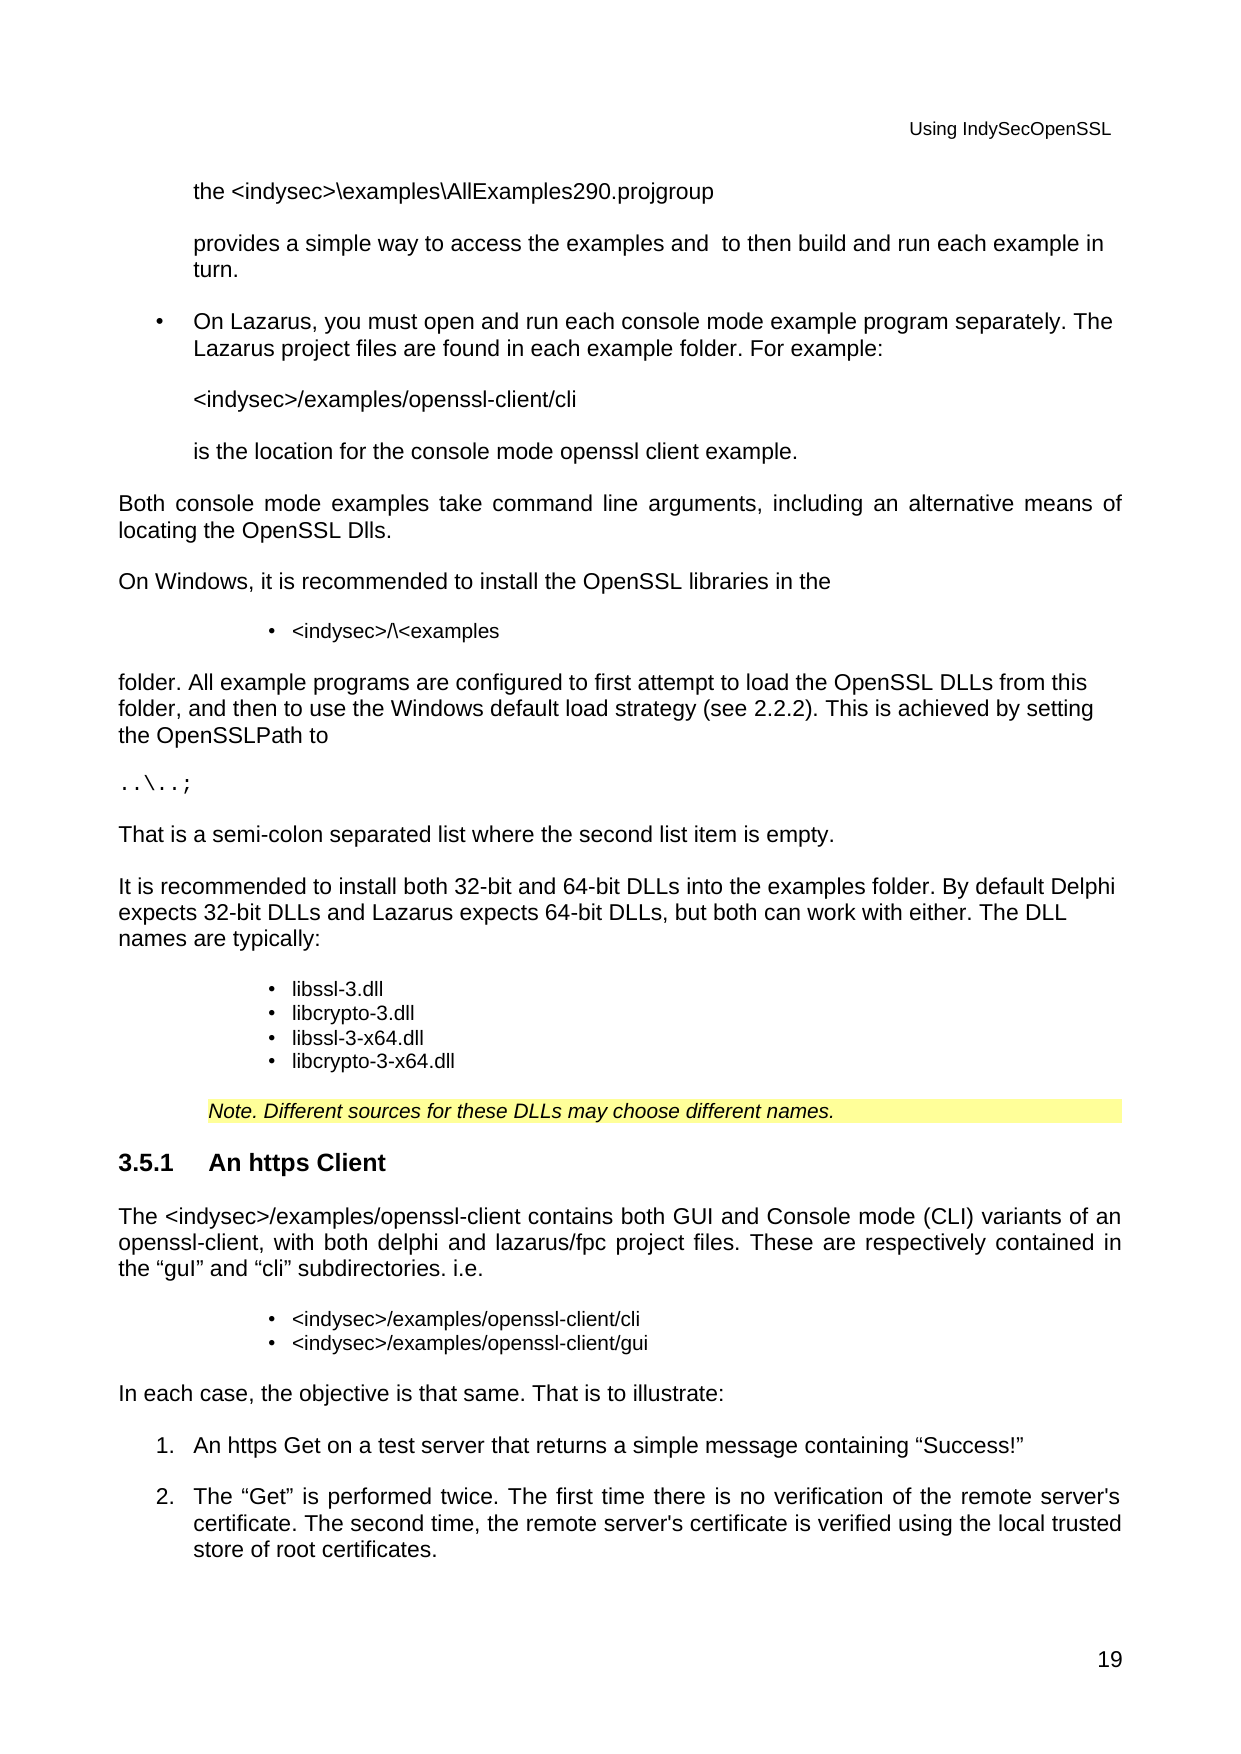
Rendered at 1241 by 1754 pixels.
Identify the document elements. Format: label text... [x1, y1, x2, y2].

text The <indysec>/examples/openssl-client contains both GUI and Console mode (CLI) variants of an openssl-client, with both delphi and lazarus/fpc project files. These are respectively contained in the “guI” and “cli” subdirectories. i.e. [118, 1203, 1122, 1282]
list libcrypto-3.dll [268, 1001, 1122, 1025]
text is the location for the console mode openssl client example. [193, 438, 1122, 465]
list <indysec>/examples/openssl-client/gui [268, 1331, 1122, 1355]
text Note. Different sources for these DLLs may choose different names. [208, 1099, 1122, 1123]
text On Windows, it is recommended to install the OpenSSL libraries in the [118, 568, 1122, 594]
list libssl-3.dll [268, 977, 1122, 1001]
text Both console mode examples take command line arguments, including an alternative means of locating the OpenSSL Dlls. [118, 490, 1122, 543]
list On Lazarus, you must open and run each console mode example program separately. The Lazarus project files are found in each example folder. For example: [156, 308, 1122, 361]
list libcrypto-3-x64.dll [268, 1049, 1122, 1073]
list An https Get on a test server that returns a simple message containing “Success!” [156, 1432, 1122, 1458]
subtitle An https Client [118, 1148, 1122, 1177]
text In each case, the objective is that same. That is to illustrate: [118, 1380, 1122, 1407]
text That is a semi-colon separated list where the second list item is empty. [118, 821, 1122, 847]
list <indysec>/\<examples [268, 619, 1122, 643]
list <indysec>/examples/openssl-client/cli [268, 1307, 1122, 1331]
text ..\..; [118, 773, 1122, 797]
text <indysec>/examples/openssl-client/cli [193, 386, 1122, 413]
text the <indysec>\examples\AllExamples290.projgroup [193, 178, 1122, 204]
list libssl-3-x64.dll [268, 1025, 1122, 1049]
list The “Get” is performed twice. The first time there is no verification of the remote server's certificate. The second time, the remote server's certificate is verified using the local trusted store of root certificates. [156, 1483, 1122, 1562]
text It is recommended to install both 32-bit and 64-bit DLLs into the examples folder. By default Delphi expects 32-bit DLLs and Lazarus expects 64-bit DLLs, but both can work with either. The DLL names are typically: [118, 873, 1122, 952]
text folder. All example programs are configured to first attempt to load the OpenSSL DLLs from this folder, and then to use the Windows default load strategy (see 2.2.2). This is achieved by setting the OpenSSLPath to [118, 669, 1122, 748]
text provides a simple way to access the examples and to then build and run each example in turn. [193, 230, 1122, 283]
